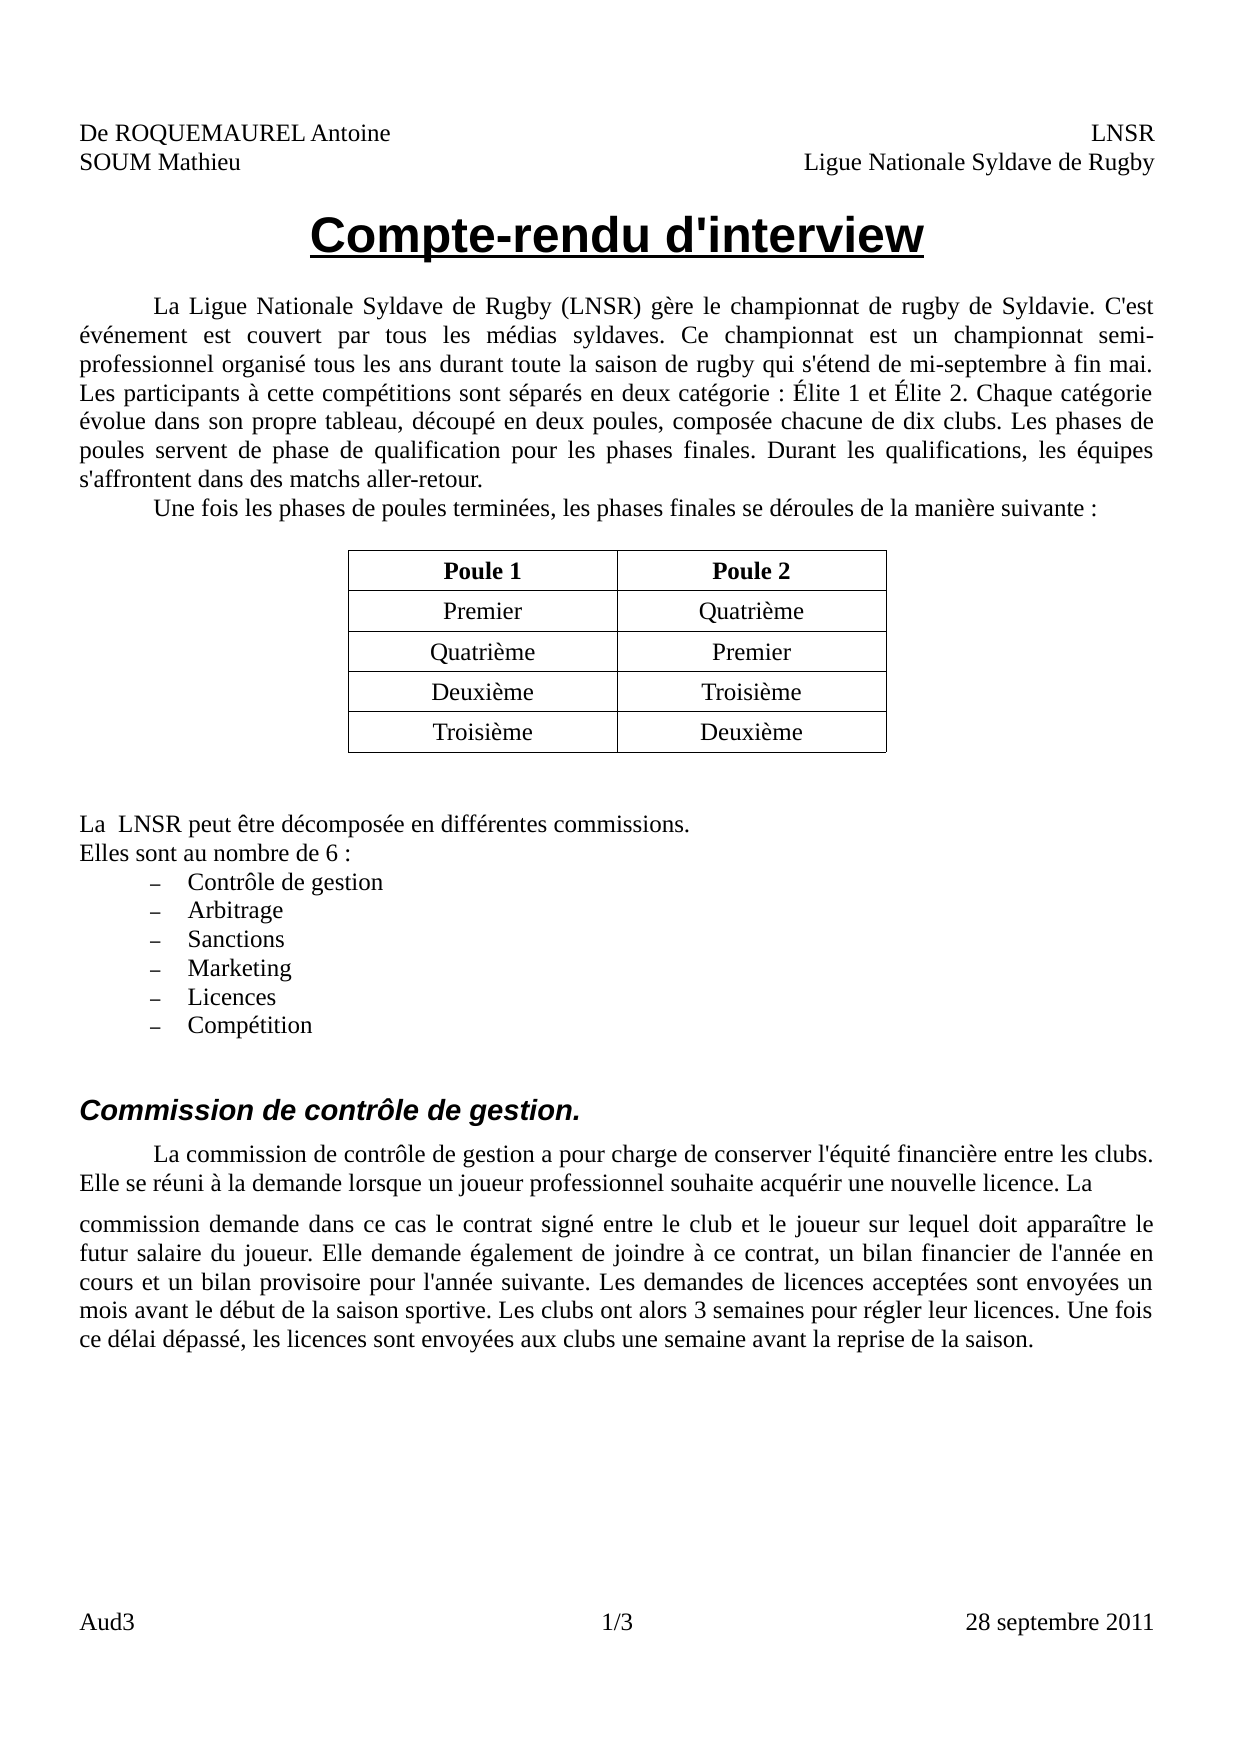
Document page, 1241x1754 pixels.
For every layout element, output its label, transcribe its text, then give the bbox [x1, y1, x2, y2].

list Compétition [150, 1011, 1155, 1039]
text Compte-rendu d'interview [79, 205, 1155, 263]
table_cell Deuxième [349, 672, 617, 711]
table_header Poule 2 [618, 551, 886, 590]
list Arbitrage [150, 896, 1155, 924]
table_header Poule 1 [349, 551, 617, 590]
list Contrôle de gestion [150, 867, 1155, 896]
text Elles sont au nombre de 6 : [79, 838, 1155, 867]
text Une fois les phases de poules terminées, les phases finales se déroules de la manière suivante : [79, 493, 1155, 521]
text La Ligue Nationale Syldave de Rugby (LNSR) gère le championnat de rugby de Syldavie. C'est événement est couvert par tous les médias syldaves. Ce championnat est un championnat semi-professionnel organisé tous les ans durant toute la saison de rugby qui s'étend de mi-septembre à fin mai. Les participants à cette compétitions sont séparés en deux catégorie : Élite 1 et Élite 2. Chaque catégorie évolue dans son propre tableau, découpé en deux poules, composée chacune de dix clubs. Les phases de poules servent de phase de qualification pour les phases finales. Durant les qualifications, les équipes s'affrontent dans des matchs aller-retour. [79, 291, 1155, 493]
table_cell Troisième [618, 672, 886, 711]
text La LNSR peut être décomposée en différentes commissions. [79, 809, 1155, 838]
subtitle Commission de contrôle de gestion. [79, 1093, 1155, 1127]
table_cell Deuxième [618, 712, 886, 752]
table_cell Premier [618, 632, 886, 671]
list Sanctions [150, 924, 1155, 953]
text commission demande dans ce cas le contrat signé entre le club et le joueur sur lequel doit apparaître le futur salaire du joueur. Elle demande également de joindre à ce contrat, un bilan financier de l'année en cours et un bilan provisoire pour l'année suivante. Les demandes de licences acceptées sont envoyées un mois avant le début de la saison sportive. Les clubs ont alors 3 semaines pour régler leur licences. Une fois ce délai dépassé, les licences sont envoyées aux clubs une semaine avant la reprise de la saison. [79, 1209, 1155, 1353]
text La commission de contrôle de gestion a pour charge de conserver l'équité financière entre les clubs. Elle se réuni à la demande lorsque un joueur professionnel souhaite acquérir une nouvelle licence. La [79, 1139, 1155, 1197]
table_cell Quatrième [618, 591, 886, 631]
table_cell Quatrième [349, 632, 617, 671]
table_cell Troisième [349, 712, 617, 752]
table_cell Premier [349, 591, 617, 631]
list Marketing [150, 953, 1155, 982]
list Licences [150, 982, 1155, 1011]
